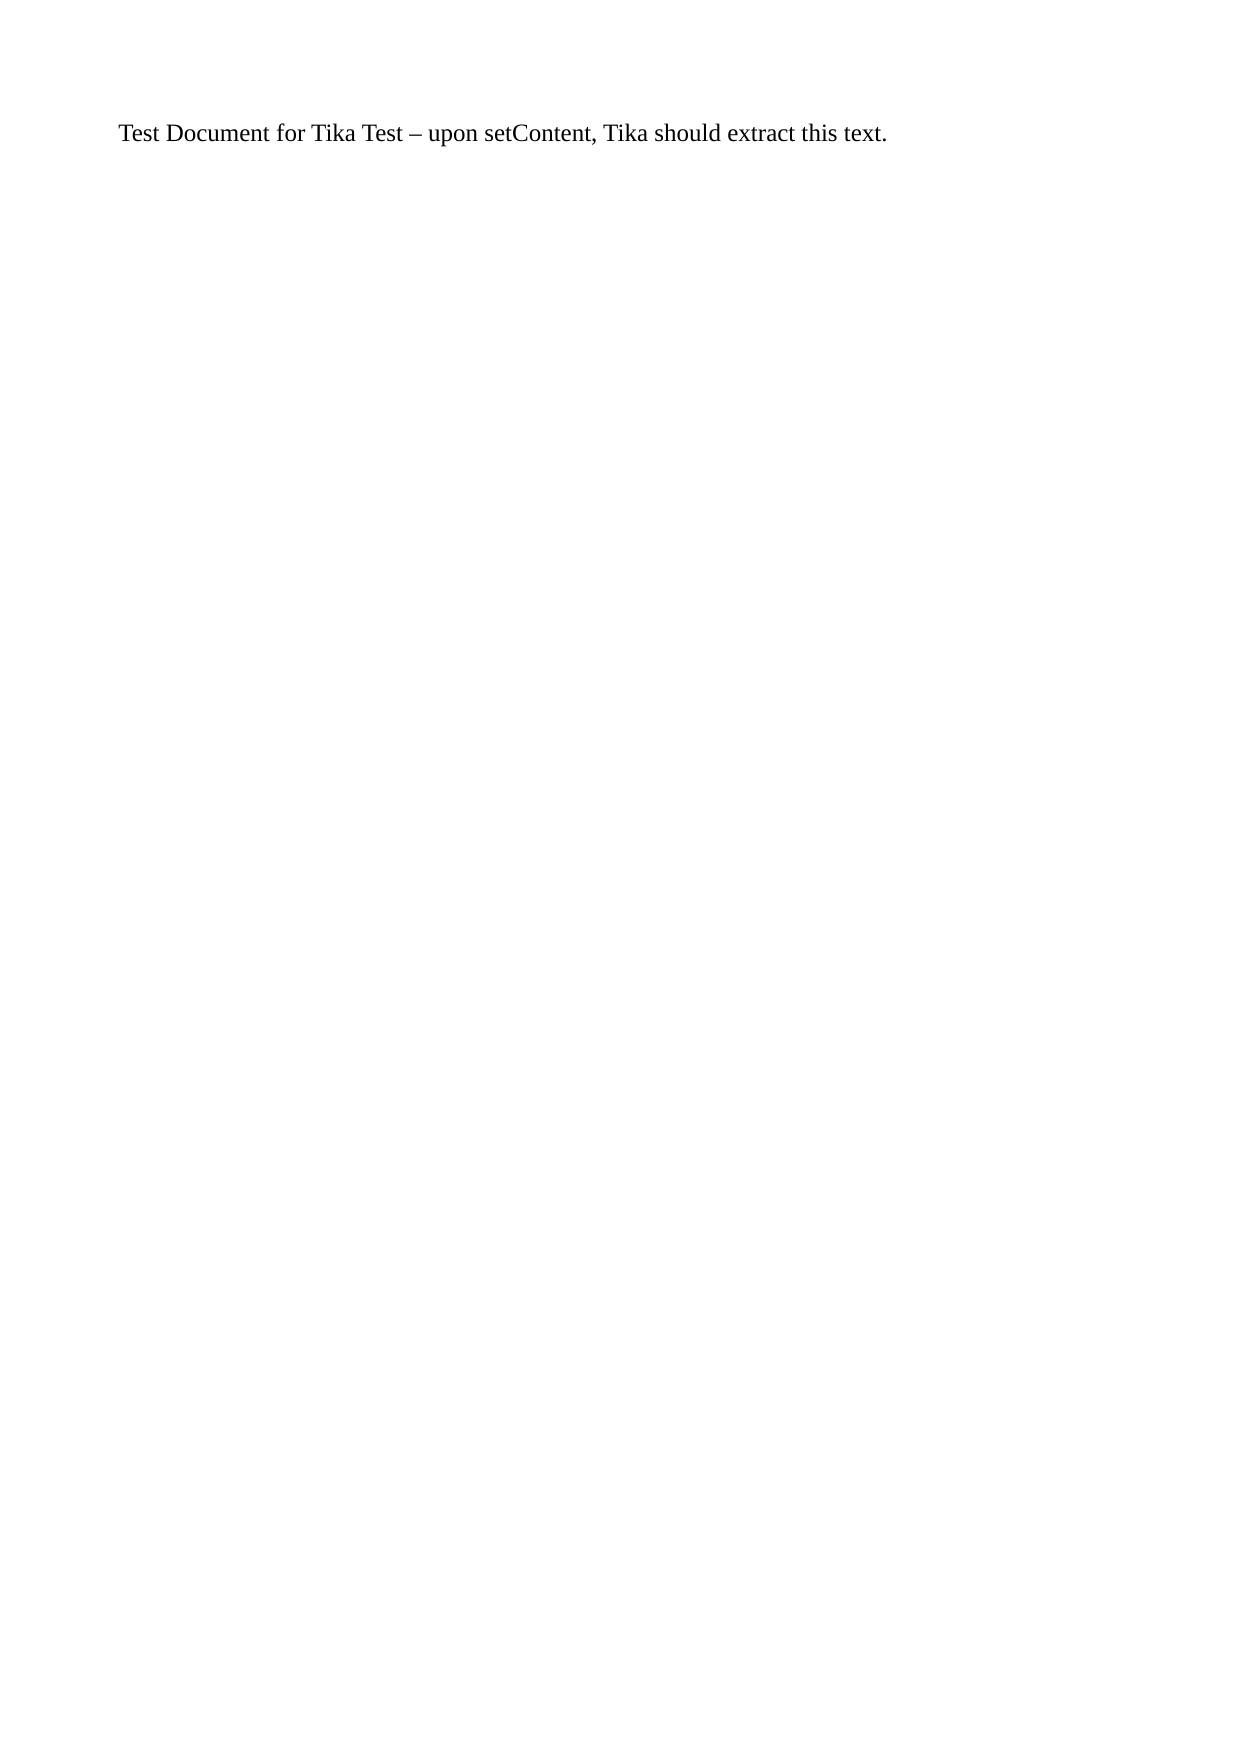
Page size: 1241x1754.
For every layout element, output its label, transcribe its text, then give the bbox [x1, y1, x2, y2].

text Test Document for Tika Test – upon setContent, Tika should extract this text. [118, 118, 1122, 147]
